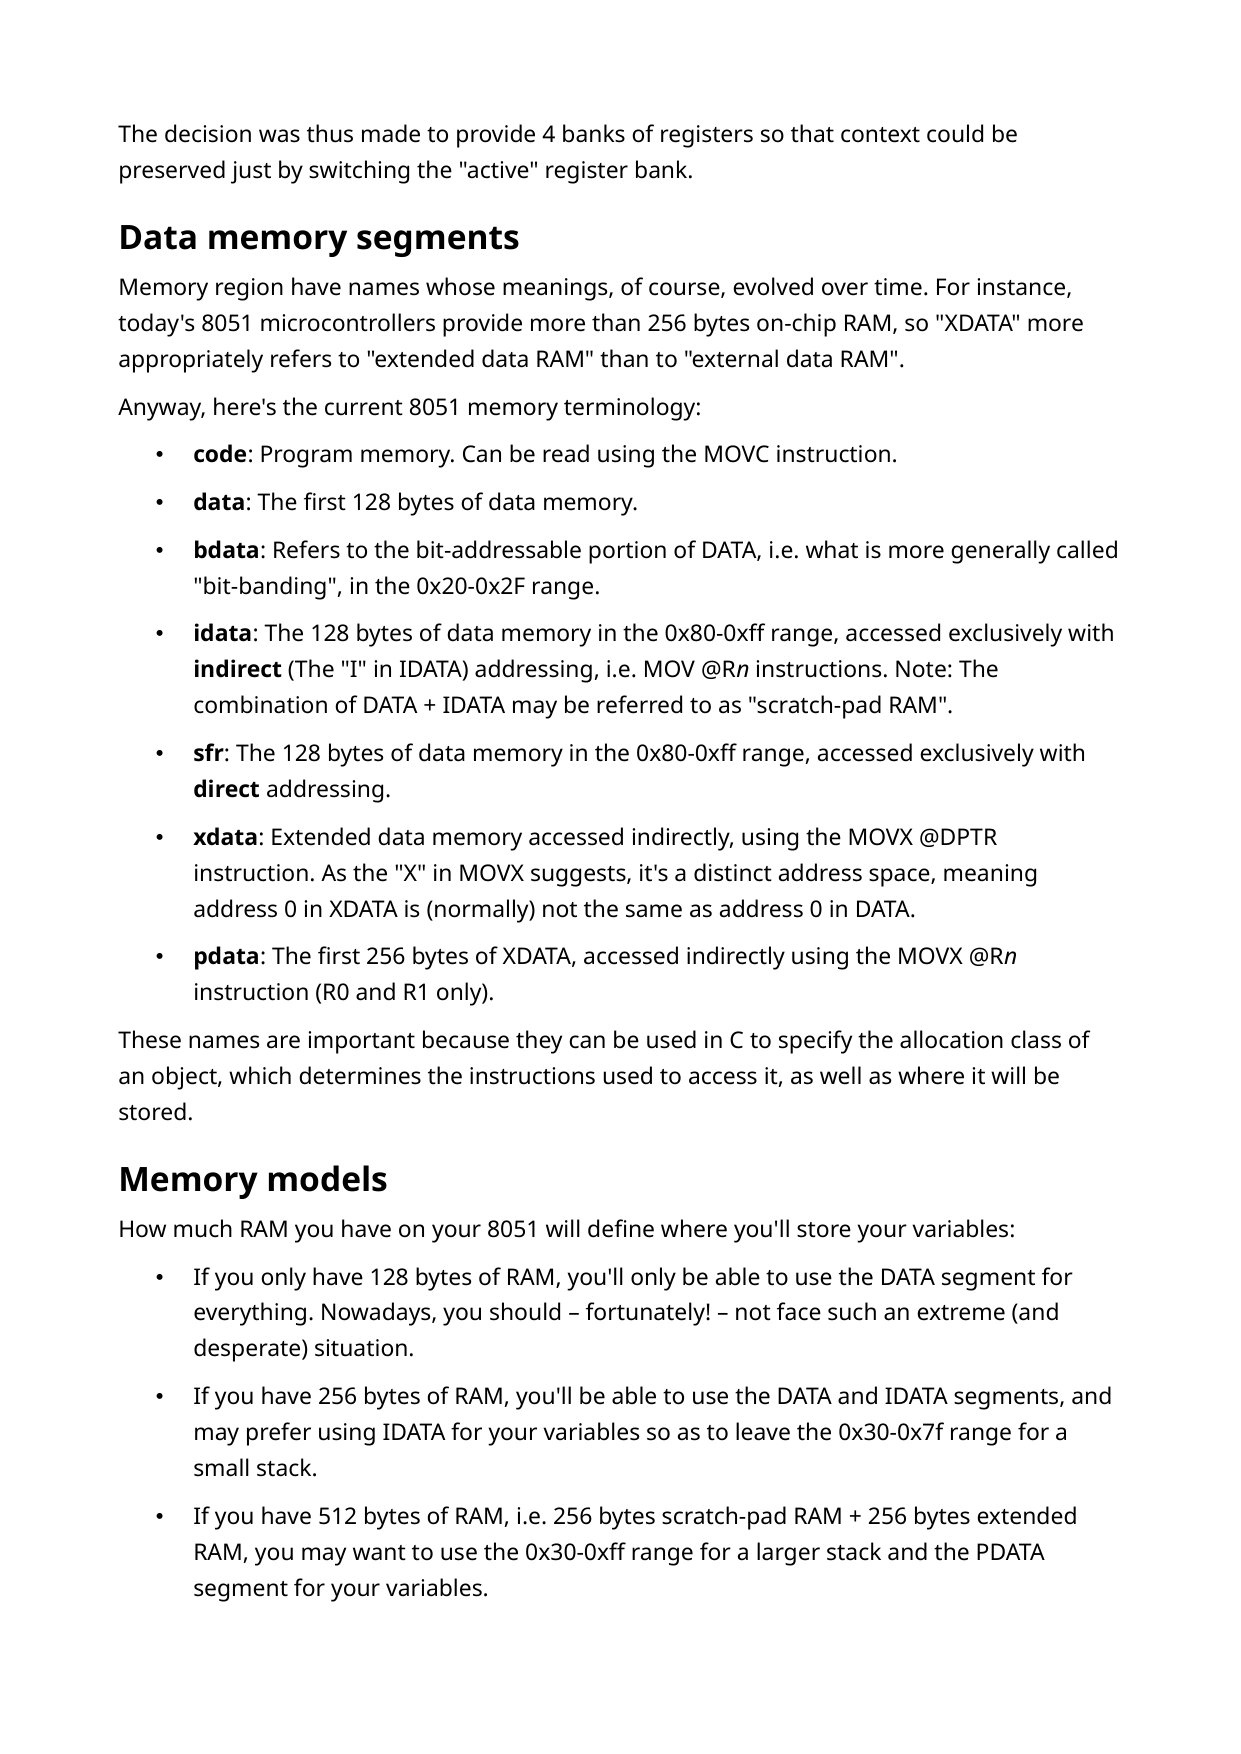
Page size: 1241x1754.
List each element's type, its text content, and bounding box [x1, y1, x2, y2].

list code: Program memory. Can be read using the MOVC instruction. [156, 438, 1122, 469]
list bdata: Refers to the bit-addressable portion of DATA, i.e. what is more generally called "bit-banding", in the 0x20-0x2F range. [156, 534, 1122, 601]
list If you have 512 bytes of RAM, i.e. 256 bytes scratch-pad RAM + 256 bytes extended RAM, you may want to use the 0x30-0xff range for a larger stack and the PDATA segment for your variables. [156, 1499, 1122, 1603]
list sfr: The 128 bytes of data memory in the 0x80-0xff range, accessed exclusively with direct addressing. [156, 737, 1122, 804]
list data: The first 128 bytes of data memory. [156, 486, 1122, 517]
text The decision was thus made to provide 4 banks of registers so that context could be preserved just by switching the "active" register bank. [118, 118, 1122, 185]
subtitle Data memory segments [118, 213, 1122, 259]
text Memory region have names whose meanings, of course, evolved over time. For instance, today's 8051 microcontrollers provide more than 256 bytes on-chip RAM, so "XDATA" more appropriately refers to "extended data RAM" than to "external data RAM". [118, 271, 1122, 374]
list idata: The 128 bytes of data memory in the 0x80-0xff range, accessed exclusively with indirect (The "I" in IDATA) addressing, i.e. MOV @Rn instructions. Note: The combination of DATA + IDATA may be referred to as "scratch-pad RAM". [156, 617, 1122, 721]
text Anyway, here's the current 8051 memory terminology: [118, 391, 1122, 422]
subtitle Memory models [118, 1155, 1122, 1201]
list If you only have 128 bytes of RAM, you'll only be able to use the DATA segment for everything. Nowadays, you should – fortunately! – not face such an extreme (and desperate) situation. [156, 1260, 1122, 1363]
list xdata: Extended data memory accessed indirectly, using the MOVX @DPTR instruction. As the "X" in MOVX suggests, it's a distinct address space, meaning address 0 in XDATA is (normally) not the same as address 0 in DATA. [156, 821, 1122, 924]
list pdata: The first 256 bytes of XDATA, accessed indirectly using the MOVX @Rn instruction (R0 and R1 only). [156, 940, 1122, 1007]
text These names are important because they can be used in C to specify the allocation class of an object, which determines the instructions used to access it, as well as where it will be stored. [118, 1024, 1122, 1127]
text How much RAM you have on your 8051 will define where you'll store your variables: [118, 1213, 1122, 1244]
list If you have 256 bytes of RAM, you'll be able to use the DATA and IDATA segments, and may prefer using IDATA for your variables so as to leave the 0x30-0x7f range for a small stack. [156, 1380, 1122, 1483]
